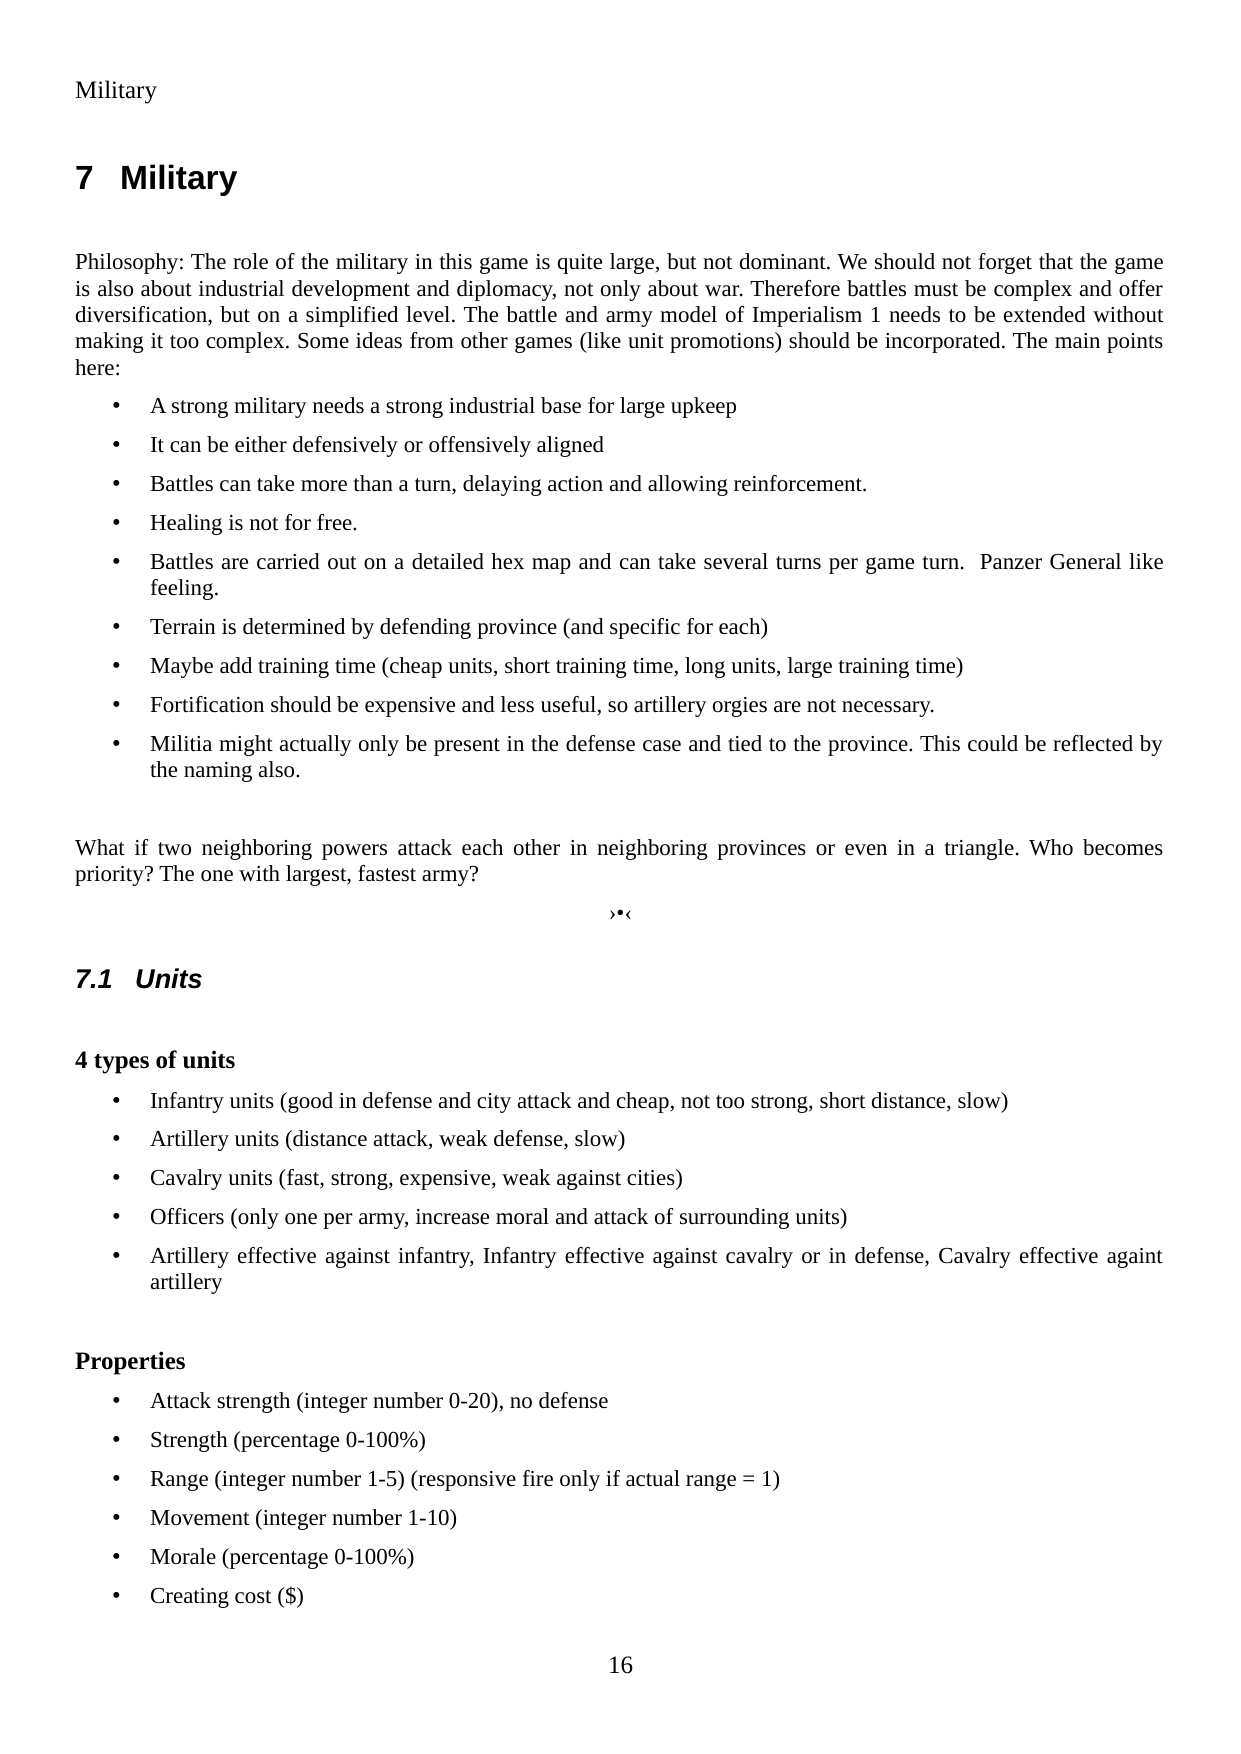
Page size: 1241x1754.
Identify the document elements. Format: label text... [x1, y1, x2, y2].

list A strong military needs a strong industrial base for large upkeep [112, 392, 1166, 419]
list Fortification should be expensive and less useful, so artillery orgies are not necessary. [112, 691, 1166, 717]
subtitle Units [75, 963, 1166, 994]
list Artillery units (distance attack, weak defense, slow) [112, 1126, 1166, 1152]
subtitle Military [75, 158, 1166, 197]
list Infantry units (good in defense and city attack and cheap, not too strong, short distance, slow) [112, 1087, 1166, 1113]
list Strength (percentage 0-100%) [112, 1426, 1166, 1453]
list Officers (only one per army, increase moral and attack of surrounding units) [112, 1203, 1166, 1229]
list Creating cost ($) [112, 1582, 1166, 1608]
list Attack strength (integer number 0-20), no defense [112, 1387, 1166, 1414]
list Maybe add training time (cheap units, short training time, long units, large training time) [112, 652, 1166, 678]
list Militia might actually only be present in the defense case and tied to the province. This could be reflected by the naming also. [112, 730, 1166, 782]
list Morale (percentage 0-100%) [112, 1543, 1166, 1569]
list It can be either defensively or offensively aligned [112, 431, 1166, 458]
list Artillery effective against infantry, Infantry effective against cavalry or in defense, Cavalry effective againt artillery [112, 1242, 1166, 1295]
text ›•‹ [75, 899, 1166, 925]
list Healing is not for free. [112, 509, 1166, 535]
list Terrain is determined by defending province (and specific for each) [112, 613, 1166, 639]
list Battles are carried out on a detailed hex map and can take several turns per game turn. Panzer General like feeling. [112, 548, 1166, 601]
text What if two neighboring powers attack each other in neighboring provinces or even in a triangle. Who becomes priority? The one with largest, fastest army? [75, 834, 1166, 886]
text Philosophy: The role of the military in this game is quite large, but not dominant. We should not forget that the game is also about industrial development and diplomacy, not only about war. Therefore battles must be complex and offer diversification, but on a simplified level. The battle and army model of Imperialism 1 needs to be extended without making it too complex. Some ideas from other games (like unit promotions) should be incorporated. The main points here: [75, 248, 1166, 380]
list Movement (integer number 1-10) [112, 1504, 1166, 1530]
text Properties [75, 1346, 1166, 1375]
text 4 types of units [75, 1045, 1166, 1074]
list Battles can take more than a turn, delaying action and allowing reinforcement. [112, 470, 1166, 497]
list Range (integer number 1-5) (responsive fire only if actual range = 1) [112, 1465, 1166, 1491]
list Cavalry units (fast, strong, expensive, weak against cities) [112, 1164, 1166, 1191]
